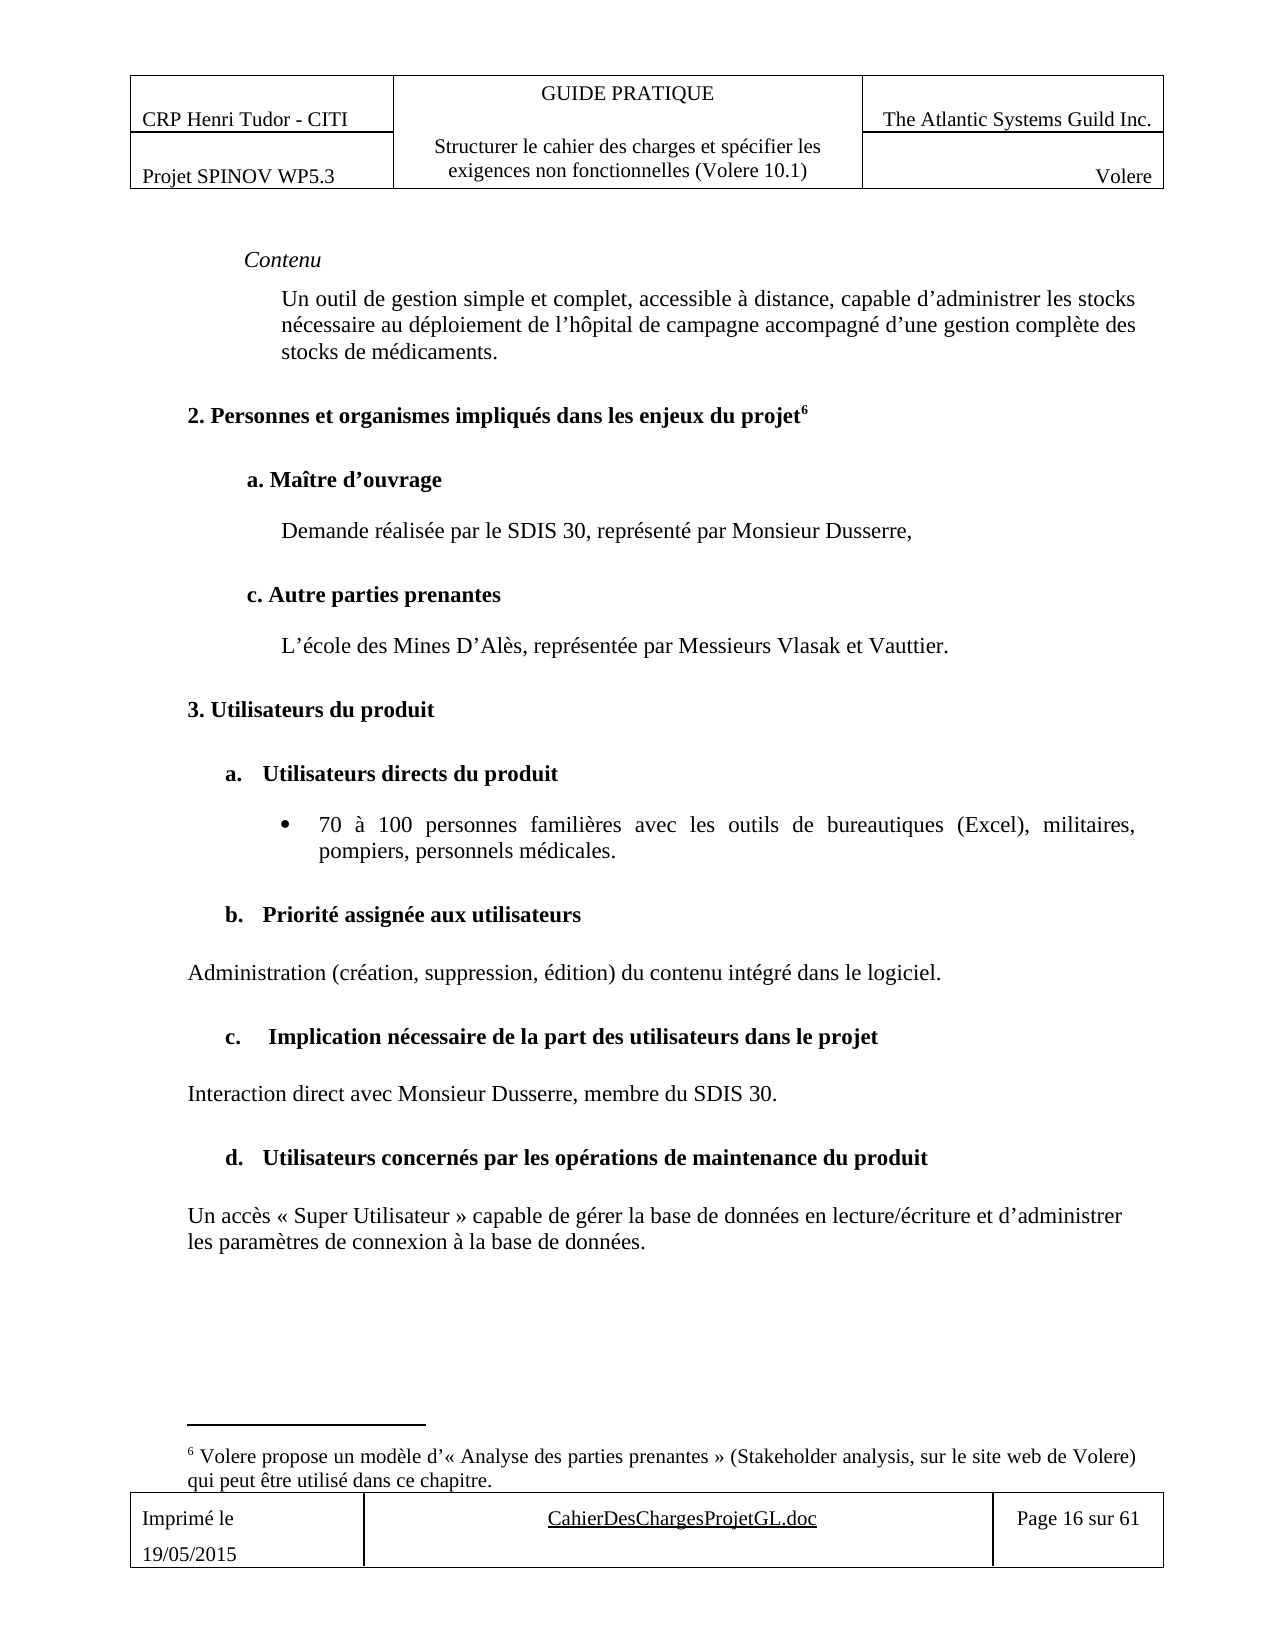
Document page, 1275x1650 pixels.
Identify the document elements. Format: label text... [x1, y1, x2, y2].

list 70 à 100 personnes familières avec les outils de bureautiques (Excel), militaires, pompiers, personnels médicales. [281, 811, 1137, 864]
subtitle Contenu [244, 246, 1137, 273]
subtitle a. Maître d’ouvrage [247, 466, 1137, 492]
subtitle c. Autre parties prenantes [247, 581, 1137, 607]
subtitle Utilisateurs directs du produit [225, 760, 1137, 786]
text Un outil de gestion simple et complet, accessible à distance, capable d’administrer les stocks nécessaire au déploiement de l’hôpital de campagne accompagné d’une gestion complète des stocks de médicaments. [281, 285, 1137, 364]
text Administration (création, suppression, édition) du contenu intégré dans le logiciel. [187, 959, 1137, 985]
subtitle Priorité assignée aux utilisateurs [225, 901, 1137, 928]
text Demande réalisée par le SDIS 30, représenté par Monsieur Dusserre, [281, 517, 1137, 543]
text Un accès « Super Utilisateur » capable de gérer la base de données en lecture/écriture et d’administrer les paramètres de connexion à la base de données. [187, 1202, 1137, 1255]
subtitle Implication nécessaire de la part des utilisateurs dans le projet [225, 1023, 1137, 1049]
text L’école des Mines D’Alès, représentée par Messieurs Vlasak et Vauttier. [281, 632, 1137, 658]
text Volere propose un modèle d’« Analyse des parties prenantes » (Stakeholder analysis, sur le site web de Volere) qui peut être utilisé dans ce chapitre. [187, 1443, 1137, 1492]
subtitle 2. Personnes et organismes impliqués dans les enjeux du projet [187, 402, 1137, 428]
subtitle Utilisateurs concernés par les opérations de maintenance du produit [225, 1144, 1137, 1171]
subtitle 3. Utilisateurs du produit [187, 696, 1137, 722]
text Interaction direct avec Monsieur Dusserre, membre du SDIS 30. [187, 1081, 1137, 1107]
